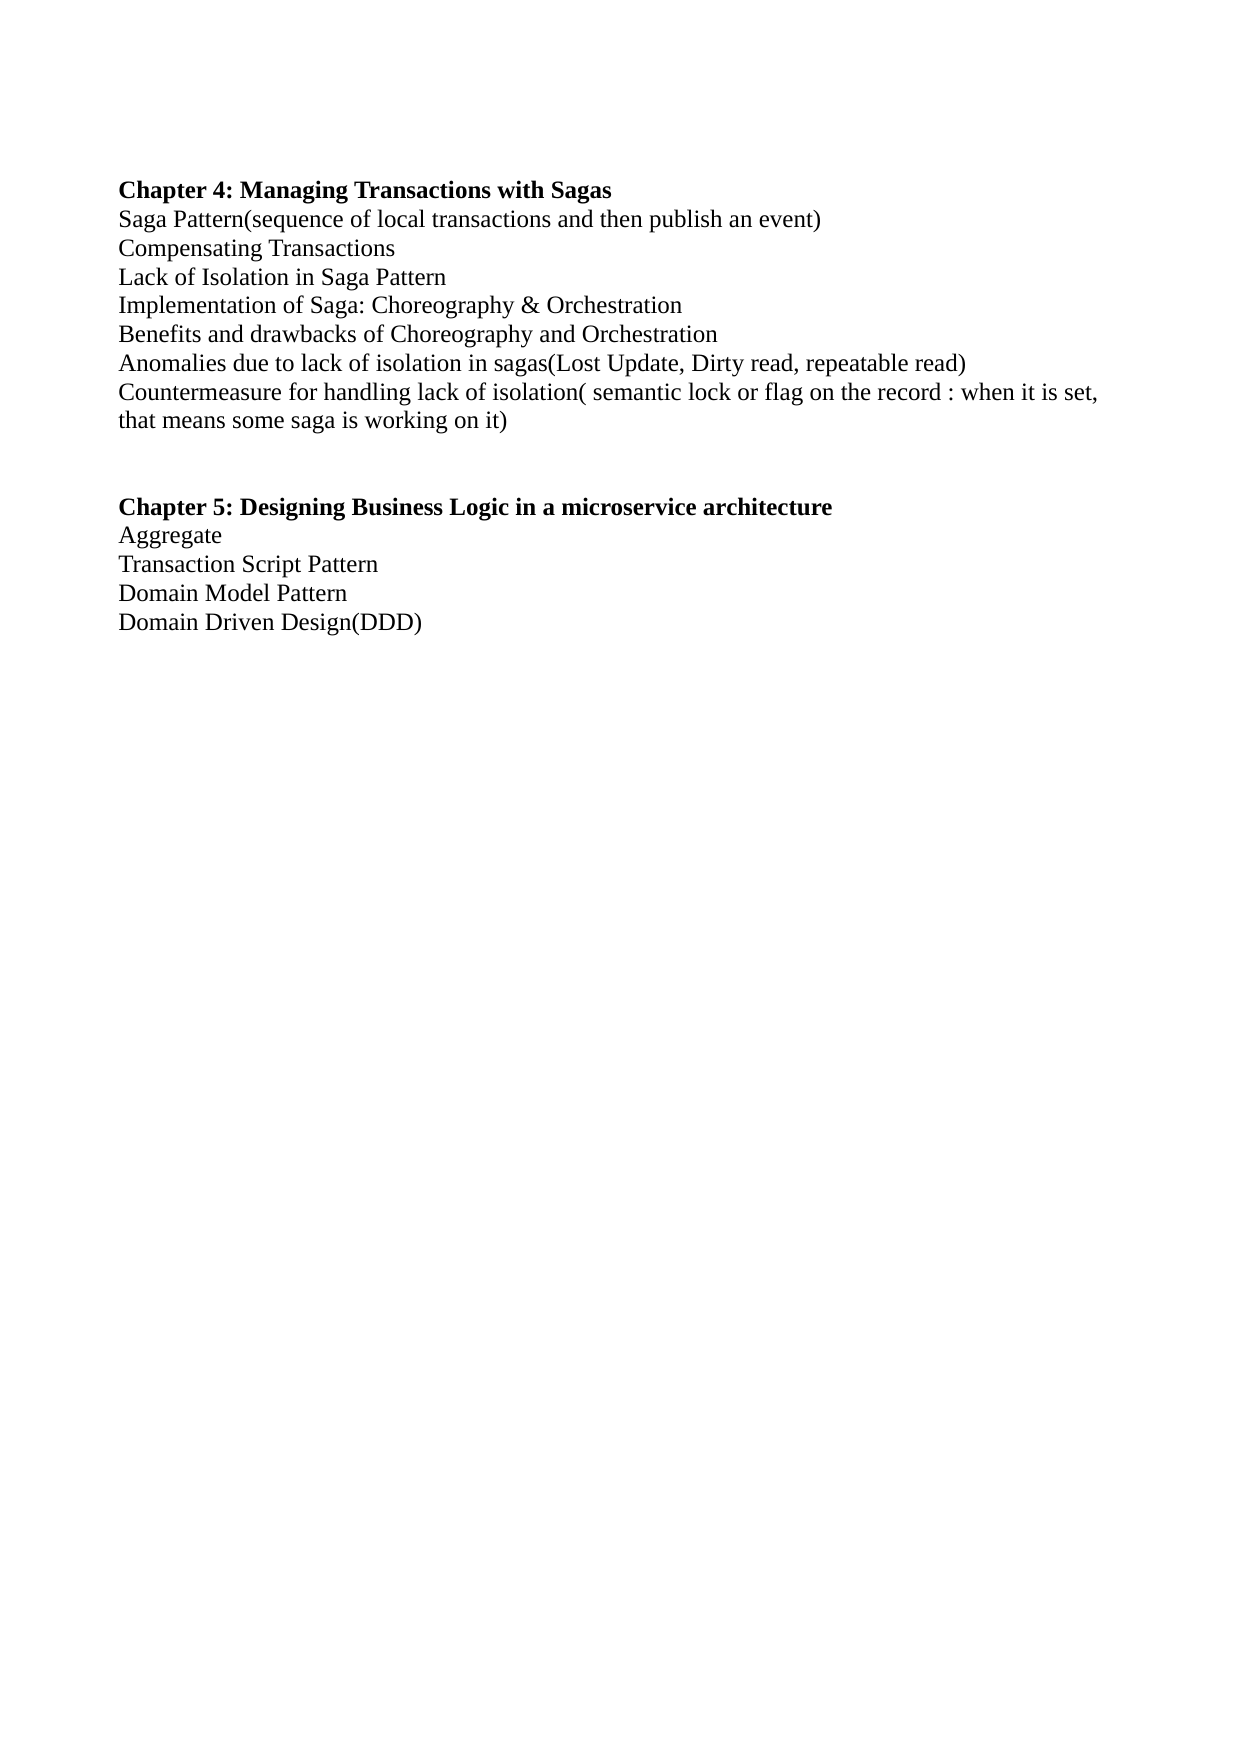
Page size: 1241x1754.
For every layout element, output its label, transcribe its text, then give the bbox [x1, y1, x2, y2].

text Countermeasure for handling lack of isolation( semantic lock or flag on the record : when it is set, that means some saga is working on it) [118, 377, 1122, 434]
text Chapter 4: Managing Transactions with Sagas [118, 176, 1122, 204]
text Domain Driven Design(DDD) [118, 607, 1122, 636]
text Implementation of Saga: Choreography & Orchestration [118, 291, 1122, 319]
text Anomalies due to lack of isolation in sagas(Lost Update, Dirty read, repeatable read) [118, 348, 1122, 377]
text Saga Pattern(sequence of local transactions and then publish an event) [118, 204, 1122, 233]
text Aggregate [118, 521, 1122, 549]
text Transaction Script Pattern [118, 549, 1122, 578]
text Benefits and drawbacks of Choreography and Orchestration [118, 319, 1122, 348]
text Domain Model Pattern [118, 578, 1122, 607]
text Compensating Transactions [118, 233, 1122, 262]
text Chapter 5: Designing Business Logic in a microservice architecture [118, 492, 1122, 521]
text Lack of Isolation in Saga Pattern [118, 262, 1122, 291]
